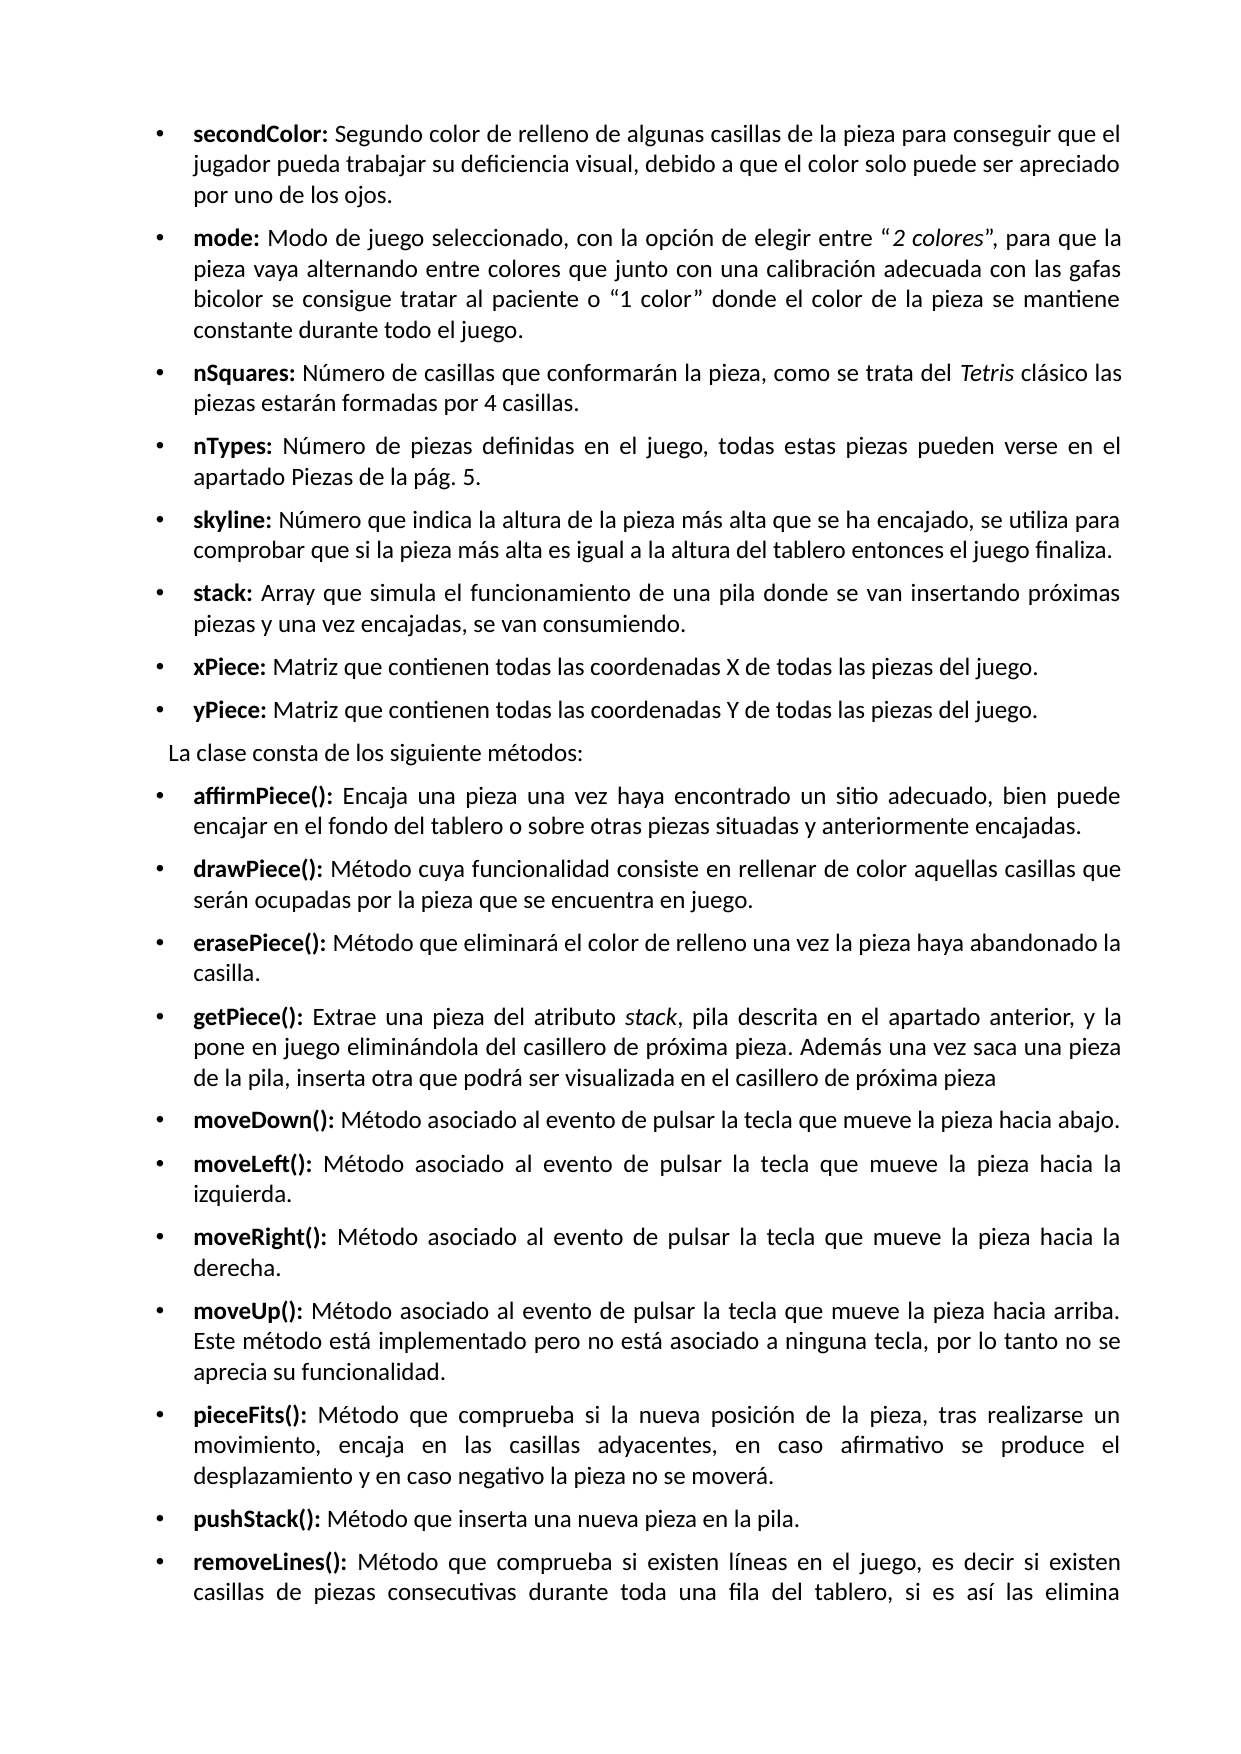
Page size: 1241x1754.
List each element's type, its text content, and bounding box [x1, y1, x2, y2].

list removeLines(): Método que comprueba si existen líneas en el juego, es decir si existen casillas de piezas consecutivas durante toda una fila del tablero, si es así las elimina [156, 1546, 1122, 1607]
list affirmPiece(): Encaja una pieza una vez haya encontrado un sitio adecuado, bien puede encajar en el fondo del tablero o sobre otras piezas situadas y anteriormente encajadas. [156, 780, 1122, 841]
list pushStack(): Método que inserta una nueva pieza en la pila. [156, 1503, 1122, 1533]
list xPiece: Matriz que contienen todas las coordenadas X de todas las piezas del juego. [156, 651, 1122, 681]
list pieceFits(): Método que comprueba si la nueva posición de la pieza, tras realizarse un movimiento, encaja en las casillas adyacentes, en caso afirmativo se produce el desplazamiento y en caso negativo la pieza no se moverá. [156, 1399, 1122, 1490]
list yPiece: Matriz que contienen todas las coordenadas Y de todas las piezas del juego. [156, 694, 1122, 724]
list secondColor: Segundo color de relleno de algunas casillas de la pieza para conseguir que el jugador pueda trabajar su deficiencia visual, debido a que el color solo puede ser apreciado por uno de los ojos. [156, 118, 1122, 210]
list moveLeft(): Método asociado al evento de pulsar la tecla que mueve la pieza hacia la izquierda. [156, 1148, 1122, 1209]
list stack: Array que simula el funcionamiento de una pila donde se van insertando próximas piezas y una vez encajadas, se van consumiendo. [156, 577, 1122, 638]
list drawPiece(): Método cuya funcionalidad consiste en rellenar de color aquellas casillas que serán ocupadas por la pieza que se encuentra en juego. [156, 853, 1122, 914]
list mode: Modo de juego seleccionado, con la opción de elegir entre “2 colores”, para que la pieza vaya alternando entre colores que junto con una calibración adecuada con las gafas bicolor se consigue tratar al paciente o “1 color” donde el color de la pieza se mantiene constante durante todo el juego. [156, 222, 1122, 344]
list getPiece(): Extrae una pieza del atributo stack, pila descrita en el apartado anterior, y la pone en juego eliminándola del casillero de próxima pieza. Además una vez saca una pieza de la pila, inserta otra que podrá ser visualizada en el casillero de próxima pieza [156, 1001, 1122, 1092]
list nTypes: Número de piezas definidas en el juego, todas estas piezas pueden verse en el apartado Piezas de la pág. 5. [156, 430, 1122, 491]
list moveUp(): Método asociado al evento de pulsar la tecla que mueve la pieza hacia arriba. Este método está implementado pero no está asociado a ninguna tecla, por lo tanto no se aprecia su funcionalidad. [156, 1295, 1122, 1386]
list erasePiece(): Método que eliminará el color de relleno una vez la pieza haya abandonado la casilla. [156, 927, 1122, 988]
text La clase consta de los siguiente métodos: [118, 737, 1122, 767]
list skyline: Número que indica la altura de la pieza más alta que se ha encajado, se utiliza para comprobar que si la pieza más alta es igual a la altura del tablero entonces el juego finaliza. [156, 504, 1122, 565]
list nSquares: Número de casillas que conformarán la pieza, como se trata del Tetris clásico las piezas estarán formadas por 4 casillas. [156, 357, 1122, 418]
list moveRight(): Método asociado al evento de pulsar la tecla que mueve la pieza hacia la derecha. [156, 1221, 1122, 1282]
list moveDown(): Método asociado al evento de pulsar la tecla que mueve la pieza hacia abajo. [156, 1105, 1122, 1135]
